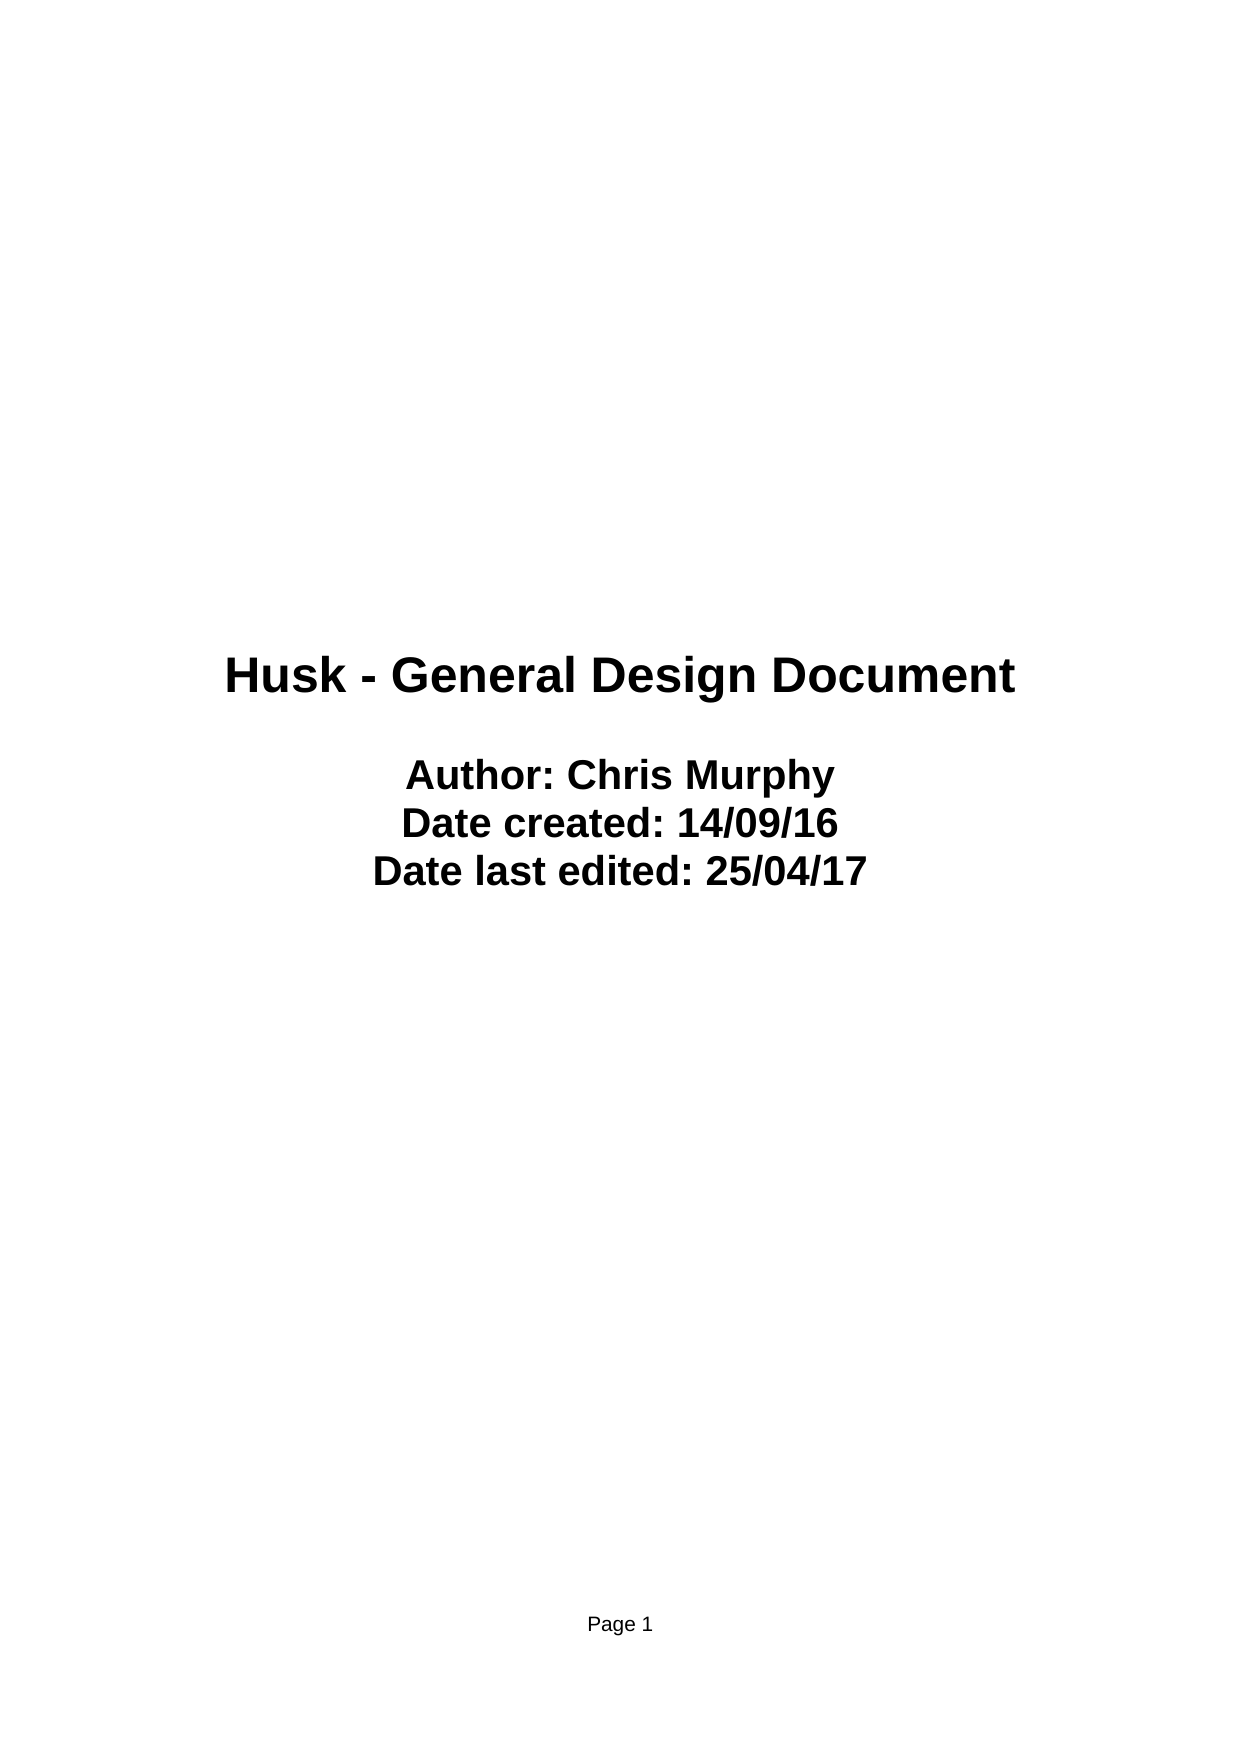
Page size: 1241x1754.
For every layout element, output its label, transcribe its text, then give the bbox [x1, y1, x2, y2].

text Husk - General Design Document [118, 645, 1122, 703]
text Date created: 14/09/16 [118, 798, 1122, 846]
text Date last edited: 25/04/17 [118, 846, 1122, 894]
text Author: Chris Murphy [118, 751, 1122, 798]
